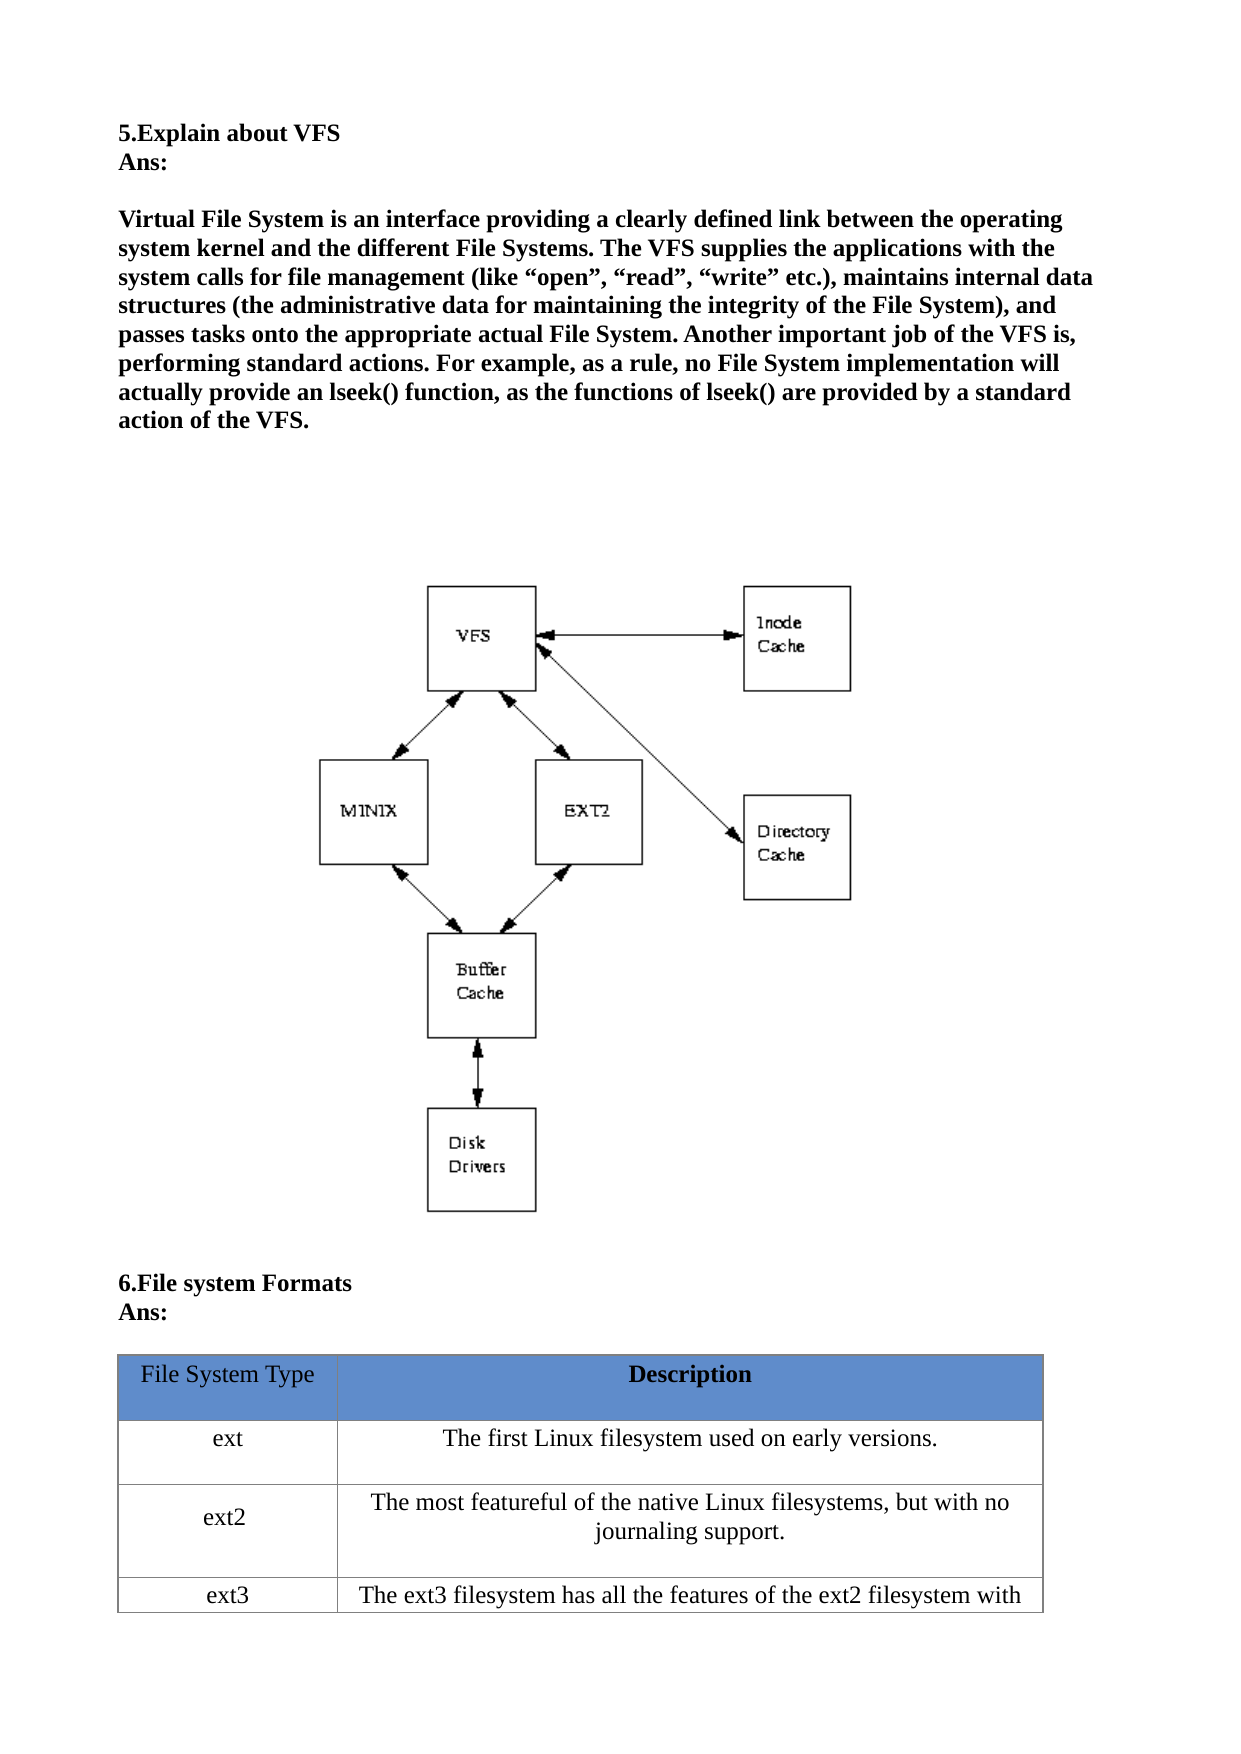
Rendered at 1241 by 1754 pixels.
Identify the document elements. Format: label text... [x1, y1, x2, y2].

table_cell ext2 [119, 1485, 337, 1577]
table_cell The ext3 filesystem has all the features of the ext2 filesystem with [338, 1578, 1042, 1612]
text 6.File system Formats [118, 1268, 1122, 1297]
text Virtual File System is an interface providing a clearly defined link between the operating system kernel and the different File Systems. The VFS supplies the applications with the system calls for file management (like “open”, “read”, “write” etc.), maintains internal data structures (the administrative data for maintaining the integrity of the File System), and passes tasks onto the appropriate actual File System. Another important job of the VFS is, performing standard actions. For example, as a rule, no File System implementation will actually provide an lseek() function, as the functions of lseek() are provided by a standard action of the VFS. [118, 204, 1122, 434]
table_cell ext [119, 1421, 337, 1484]
table_header File System Type [119, 1356, 337, 1420]
table_cell The most featureful of the native Linux filesystems, but with no journaling support. [338, 1485, 1042, 1577]
picture [286, 539, 894, 1246]
text Ans: [118, 147, 1122, 176]
text Ans: [118, 1297, 1122, 1326]
table_cell ext3 [119, 1578, 337, 1612]
text 5.Explain about VFS [118, 118, 1122, 147]
table_header Description [338, 1356, 1042, 1420]
table_cell The first Linux filesystem used on early versions. [338, 1421, 1042, 1484]
